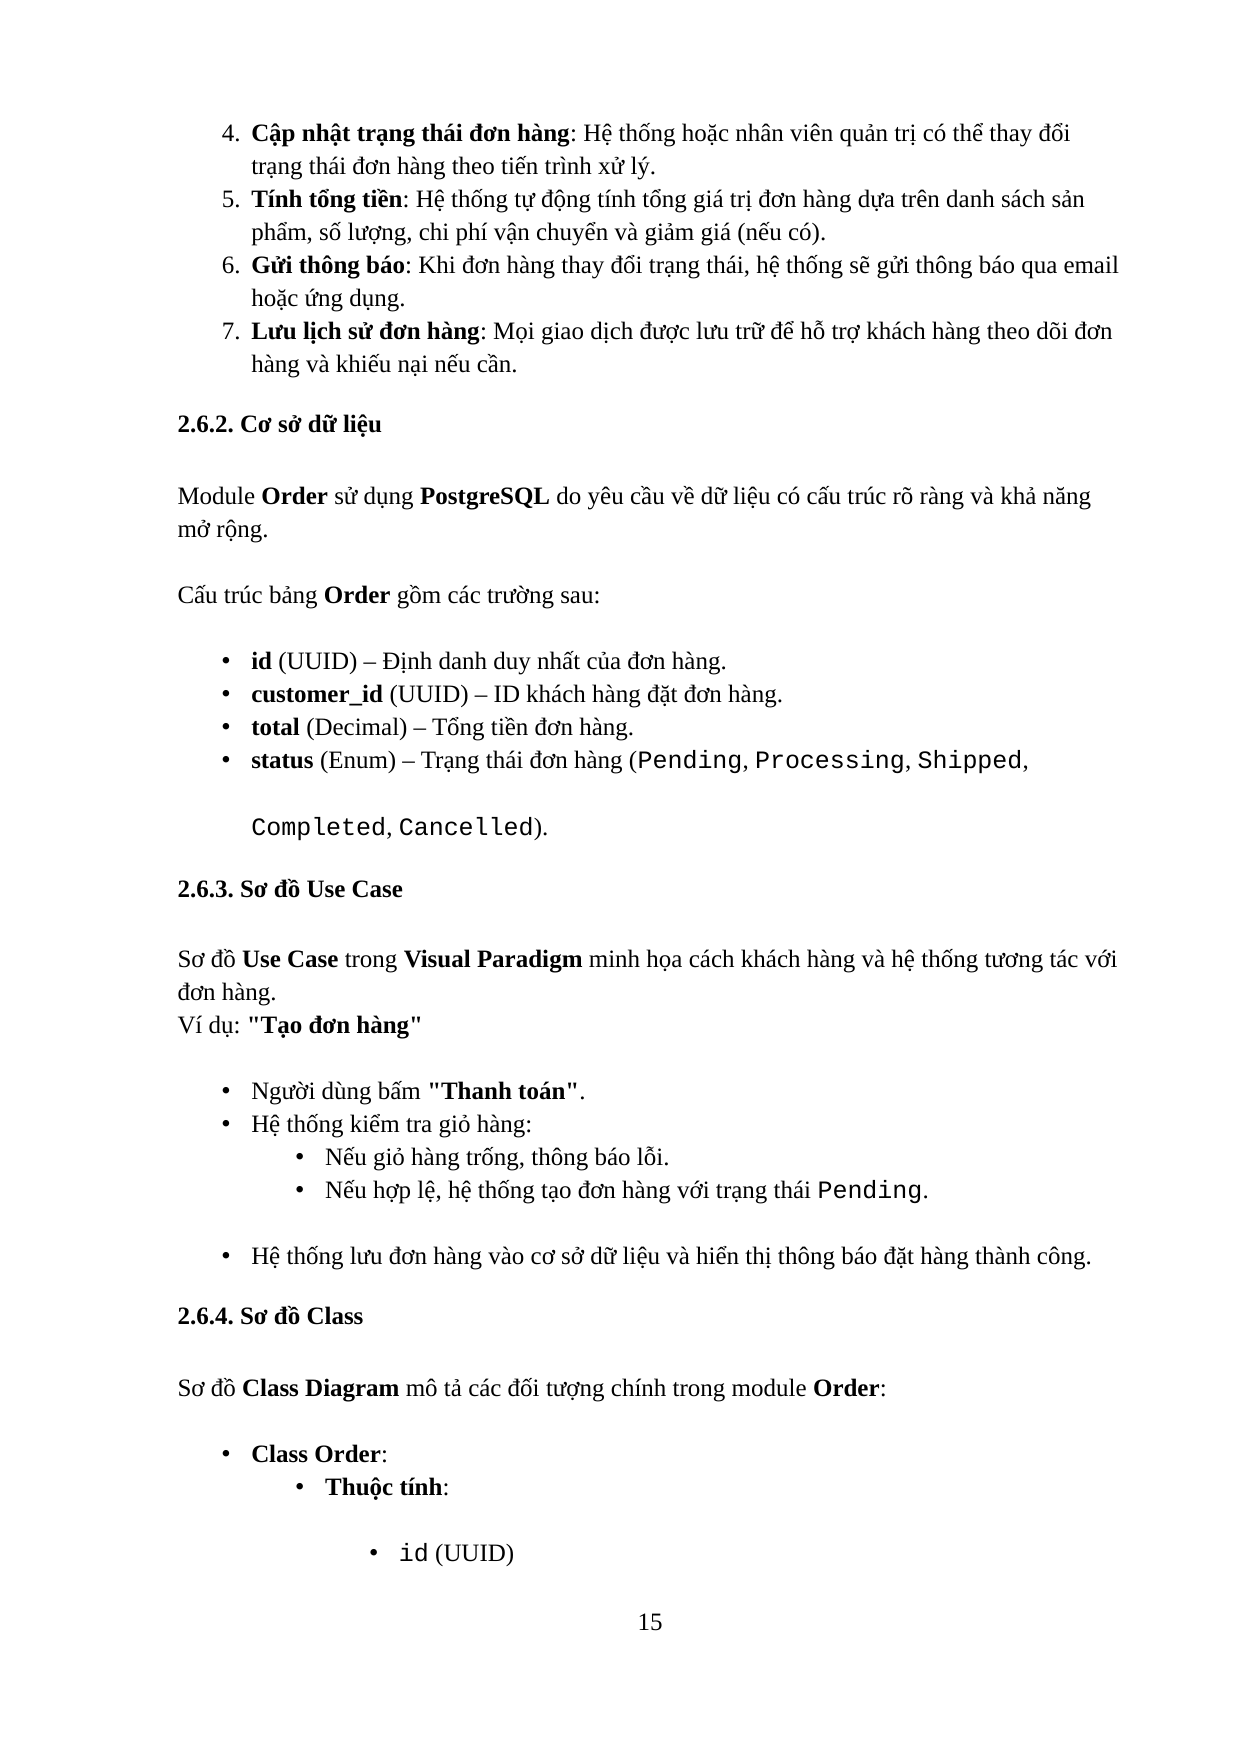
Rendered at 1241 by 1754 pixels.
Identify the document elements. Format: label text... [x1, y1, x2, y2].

list Lưu lịch sử đơn hàng: Mọi giao dịch được lưu trữ để hỗ trợ khách hàng theo dõi đơn hàng và khiếu nại nếu cần. [222, 316, 1122, 378]
list Cập nhật trạng thái đơn hàng: Hệ thống hoặc nhân viên quản trị có thể thay đổi trạng thái đơn hàng theo tiến trình xử lý. [222, 118, 1122, 180]
text Sơ đồ Class Diagram mô tả các đối tượng chính trong module Order: [177, 1342, 1122, 1402]
list Người dùng bấm "Thanh toán". [222, 1057, 1122, 1104]
list Nếu giỏ hàng trống, thông báo lỗi. [295, 1142, 1122, 1171]
list customer_id (UUID) – ID khách hàng đặt đơn hàng. [222, 679, 1122, 708]
text Cấu trúc bảng Order gồm các trường sau: [177, 562, 1122, 609]
subtitle 2.6.2. Cơ sở dữ liệu [177, 409, 1122, 438]
list Nếu hợp lệ, hệ thống tạo đơn hàng với trạng thái Pending. [295, 1175, 1122, 1206]
list Hệ thống kiểm tra giỏ hàng: [222, 1109, 1122, 1137]
text Module Order sử dụng PostgreSQL do yêu cầu về dữ liệu có cấu trúc rõ ràng và khả năng mở rộng. [177, 451, 1122, 543]
list total (Decimal) – Tổng tiền đơn hàng. [222, 712, 1122, 741]
text Sơ đồ Use Case trong Visual Paradigm minh họa cách khách hàng và hệ thống tương tác với đơn hàng. Ví dụ: "Tạo đơn hàng" [177, 915, 1122, 1038]
list Class Order: [222, 1421, 1122, 1468]
list status (Enum) – Trạng thái đơn hàng (Pending, Processing, Shipped, Completed, Cancelled). [222, 746, 1122, 842]
subtitle 2.6.4. Sơ đồ Class [177, 1301, 1122, 1330]
list id (UUID) – Định danh duy nhất của đơn hàng. [222, 628, 1122, 675]
list id (UUID) [369, 1519, 1122, 1569]
list Thuộc tính: [295, 1472, 1122, 1501]
subtitle 2.6.3. Sơ đồ Use Case [177, 874, 1122, 903]
list Tính tổng tiền: Hệ thống tự động tính tổng giá trị đơn hàng dựa trên danh sách sản phẩm, số lượng, chi phí vận chuyển và giảm giá (nếu có). [222, 184, 1122, 246]
list Gửi thông báo: Khi đơn hàng thay đổi trạng thái, hệ thống sẽ gửi thông báo qua email hoặc ứng dụng. [222, 250, 1122, 312]
list Hệ thống lưu đơn hàng vào cơ sở dữ liệu và hiển thị thông báo đặt hàng thành công. [222, 1210, 1122, 1269]
